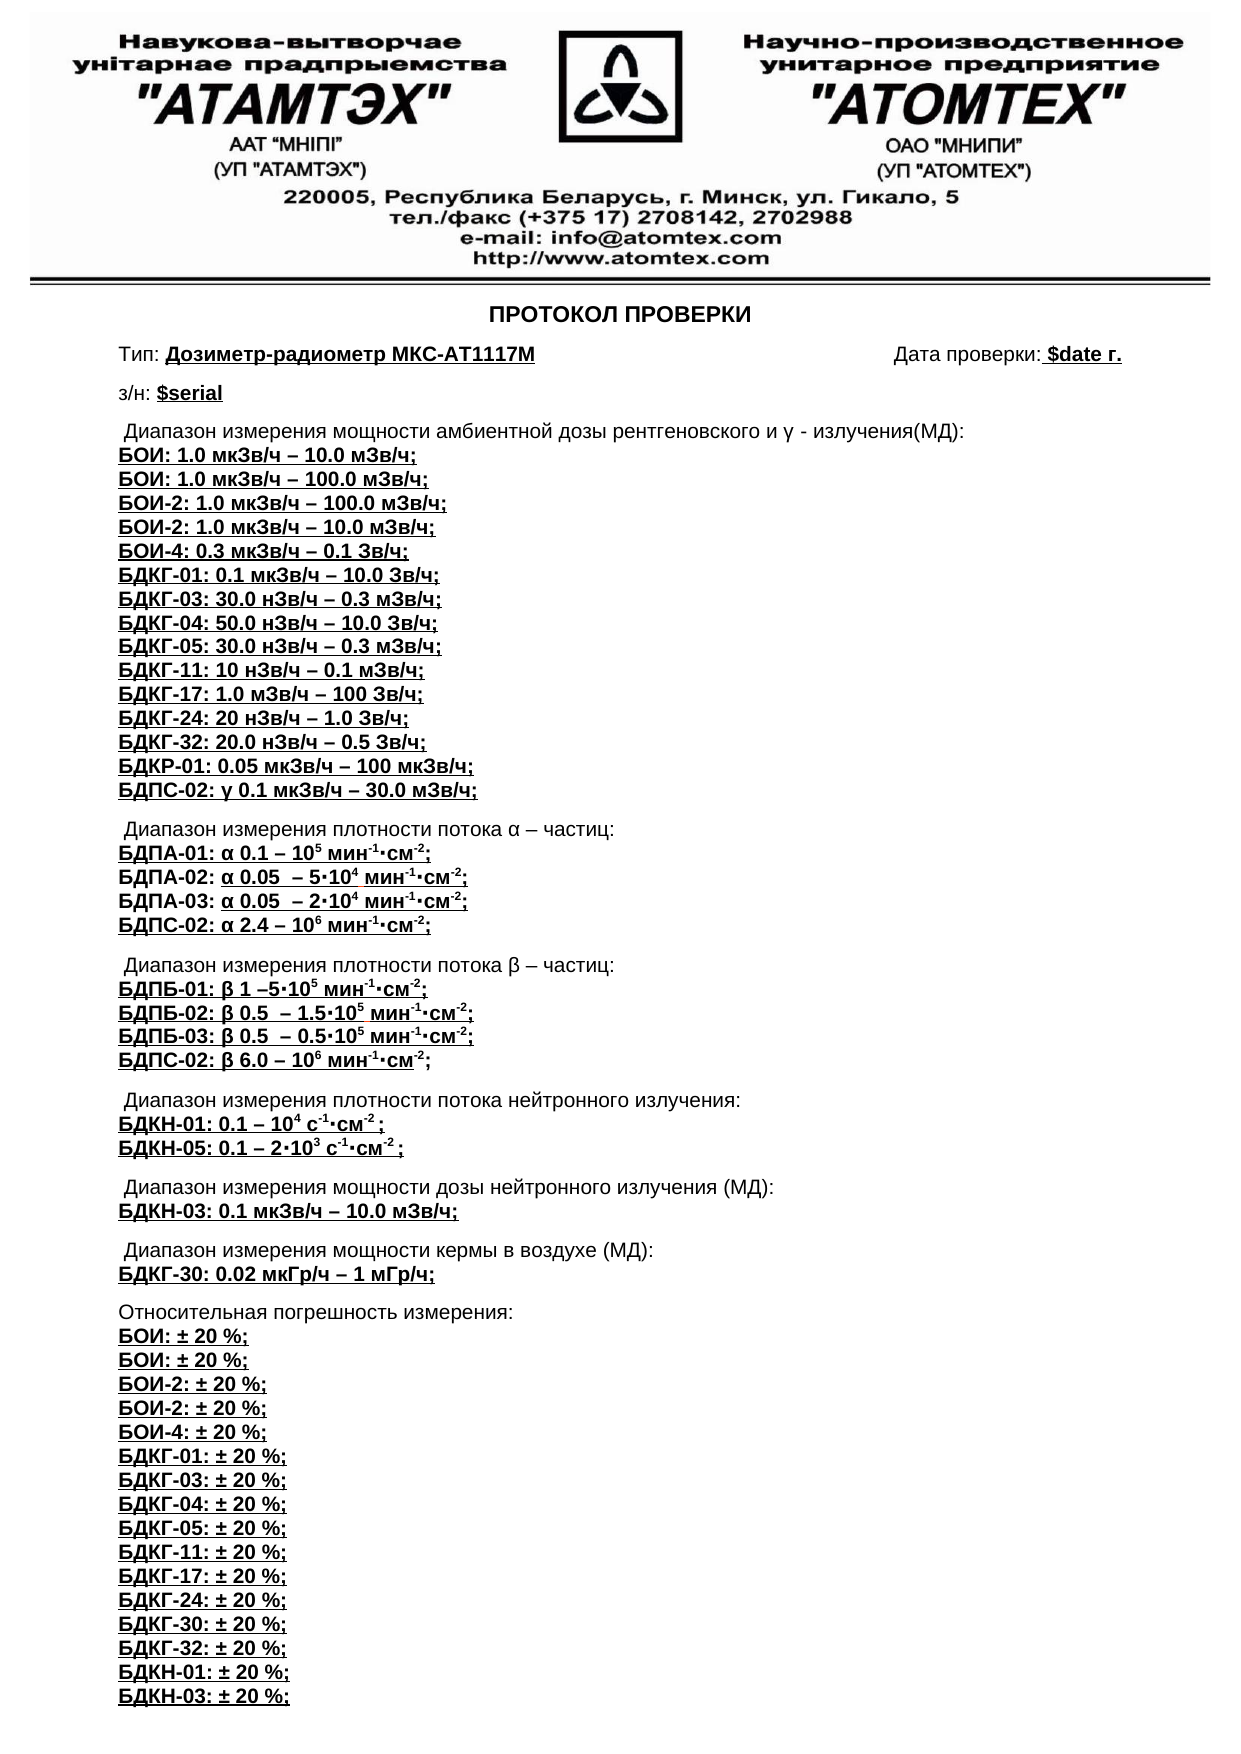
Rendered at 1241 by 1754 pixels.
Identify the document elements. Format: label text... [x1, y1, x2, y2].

table_header БДКН-01: ± 20 %; [118, 1660, 1063, 1683]
table_header БДКГ-03: ± 20 %; [118, 1468, 1063, 1492]
table_header БДКГ-04: ± 20 %; [118, 1492, 1063, 1516]
table_header Диапазон измерения плотности потока β – частиц: [118, 953, 1063, 976]
table_header БДКГ-11: ± 20 %; [118, 1540, 1063, 1564]
table_header БОИ-4: 0.3 мкЗв/ч – 0.1 Зв/ч; [118, 539, 1063, 562]
table_header БДКР-01: 0.05 мкЗв/ч – 100 мкЗв/ч; [118, 754, 1063, 778]
table_header БДКГ-01: ± 20 %; [118, 1444, 1063, 1468]
table_header БДПА-02: α 0.05 – 5⋅104 мин-1⋅см-2; [118, 865, 1063, 889]
text Тип: Дозиметр-радиометр МКС-AT1117М Дата проверки: $date г. [118, 342, 1122, 366]
table_header БДПС-02: γ 0.1 мкЗв/ч – 30.0 мЗв/ч; [118, 778, 1063, 802]
table_header БДКН-01: 0.1 – 104 с-1⋅см-2 ; [118, 1111, 1063, 1135]
table_header БОИ: ± 20 %; [118, 1324, 1063, 1348]
table_header БОИ-2: 1.0 мкЗв/ч – 10.0 мЗв/ч; [118, 515, 1063, 538]
table_header Диапазон измерения мощности кермы в воздухе (МД): [118, 1238, 1063, 1262]
table_header Диапазон измерения мощности дозы нейтронного излучения (МД): [118, 1175, 1063, 1199]
table_header БДКГ-30: 0.02 мкГр/ч – 1 мГр/ч; [118, 1262, 1063, 1286]
table_header БДКГ-03: 30.0 нЗв/ч – 0.3 мЗв/ч; [118, 586, 1063, 610]
table_header БДПА-01: α 0.1 – 105 мин-1⋅см-2; [118, 841, 1063, 865]
table_header БДКГ-05: 30.0 нЗв/ч – 0.3 мЗв/ч; [118, 634, 1063, 658]
table_header БОИ: 1.0 мкЗв/ч – 10.0 мЗв/ч; [118, 443, 1063, 467]
table_header БДКГ-24: 20 нЗв/ч – 1.0 Зв/ч; [118, 706, 1063, 730]
text Относительная погрeшность измерения: [118, 1300, 1122, 1324]
table_header БДКН-03: ± 20 %; [118, 1684, 1063, 1707]
table_header БДПС-02: β 6.0 – 106 мин-1⋅см-2; [118, 1048, 1063, 1072]
table_header Диапазон измерения мощности амбиентной дозы рентгеновского и γ - излучения(МД): [118, 419, 1063, 443]
table_header БДКГ-17: ± 20 %; [118, 1564, 1063, 1588]
table_header Диапазон измерения плотности потока α – частиц: [118, 817, 1063, 841]
table_header БДКГ-17: 1.0 мЗв/ч – 100 Зв/ч; [118, 682, 1063, 706]
table_header БДКГ-01: 0.1 мкЗв/ч – 10.0 Зв/ч; [118, 563, 1063, 586]
table_header БДКГ-24: ± 20 %; [118, 1588, 1063, 1612]
table_header БОИ-2: 1.0 мкЗв/ч – 100.0 мЗв/ч; [118, 491, 1063, 514]
picture [29, 12, 1211, 287]
table_header БДКГ-32: 20.0 нЗв/ч – 0.5 Зв/ч; [118, 730, 1063, 754]
text 03: ± 20 %БД [118, 1286, 1122, 1300]
table_header БОИ-4: ± 20 %; [118, 1420, 1063, 1444]
table_header БДПБ-03: β 0.5 – 0.5⋅105 мин-1⋅см-2; [118, 1024, 1063, 1048]
table_header Диапазон измерения плотности потока нейтронного излучения: [118, 1088, 1063, 1111]
table_header БДКГ-04: 50.0 нЗв/ч – 10.0 Зв/ч; [118, 610, 1063, 634]
table_header БДПА-03: α 0.05 – 2⋅104 мин-1⋅см-2; [118, 889, 1063, 913]
table_header БОИ: ± 20 %; [118, 1348, 1063, 1372]
table_header БОИ-2: ± 20 %; [118, 1372, 1063, 1396]
table_header БДПБ-02: β 0.5 – 1.5⋅105 мин-1⋅см-2; [118, 1000, 1063, 1024]
table_header БДКГ-30: ± 20 %; [118, 1612, 1063, 1636]
table_header БДКГ-05: ± 20 %; [118, 1516, 1063, 1540]
text з/н: $serial [118, 380, 1122, 404]
table_header БДПС-02: α 2.4 – 106 мин-1⋅см-2; [118, 913, 1063, 937]
table_header БДКН-03: 0.1 мкЗв/ч – 10.0 мЗв/ч; [118, 1199, 1063, 1223]
table_header БДКН-05: 0.1 – 2⋅103 с-1⋅см-2 ; [118, 1135, 1063, 1159]
text ПРОТОКОЛ ПРОВЕРКИ [118, 301, 1122, 328]
table_header БОИ: 1.0 мкЗв/ч – 100.0 мЗв/ч; [118, 467, 1063, 491]
table_header БДКГ-11: 10 нЗв/ч – 0.1 мЗв/ч; [118, 658, 1063, 682]
table_header БДКГ-32: ± 20 %; [118, 1636, 1063, 1659]
table_header БДПБ-01: β 1 –5⋅105 мин-1⋅см-2; [118, 976, 1063, 1000]
table_header БОИ-2: ± 20 %; [118, 1396, 1063, 1420]
